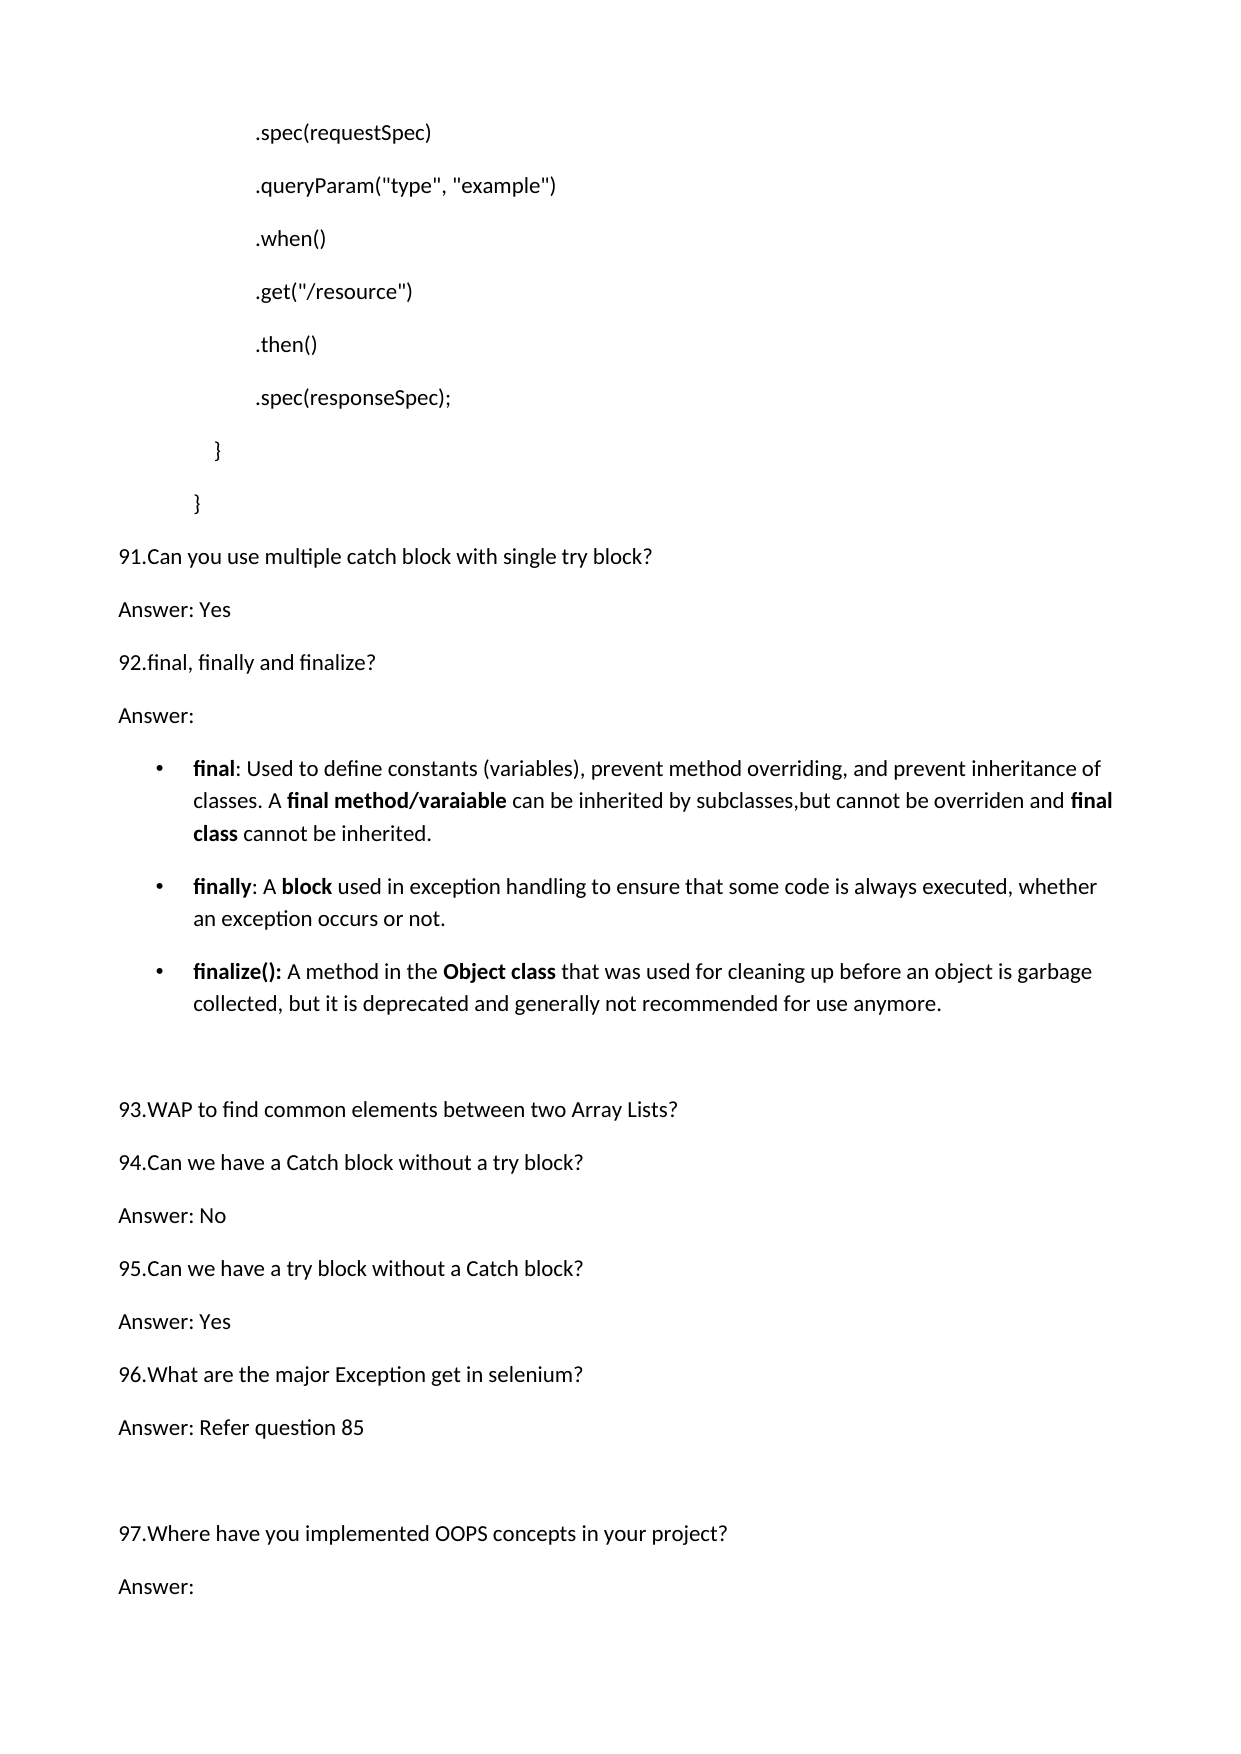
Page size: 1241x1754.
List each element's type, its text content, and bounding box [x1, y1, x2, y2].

text Answer: [118, 1572, 1122, 1600]
list finalize(): A method in the Object class that was used for cleaning up before an object is garbage collected, but it is deprecated and generally not recommended for use anymore. [156, 957, 1122, 1017]
text Answer: Yes [118, 595, 1122, 623]
text Answer: Yes [118, 1307, 1122, 1335]
text 93.WAP to find common elements between two Array Lists? [118, 1095, 1122, 1123]
text } [193, 489, 1122, 517]
text 92.final, finally and finalize? [118, 648, 1122, 676]
text Answer: Refer question 85 [118, 1413, 1122, 1441]
text 91.Can you use multiple catch block with single try block? [118, 542, 1122, 570]
list finally: A block used in exception handling to ensure that some code is always executed, whether an exception occurs or not. [156, 872, 1122, 932]
text .get("/resource") [193, 277, 1122, 305]
text 95.Can we have a try block without a Catch block? [118, 1254, 1122, 1282]
text .when() [193, 224, 1122, 252]
text Answer: [118, 701, 1122, 729]
text 96.What are the major Exception get in selenium? [118, 1360, 1122, 1388]
list final: Used to define constants (variables), prevent method overriding, and prevent inheritance of classes. A final method/varaiable can be inherited by subclasses,but cannot be overriden and final class cannot be inherited. [156, 754, 1122, 847]
text .then() [193, 330, 1122, 358]
text .spec(requestSpec) [193, 118, 1122, 146]
text } [193, 436, 1122, 464]
text .queryParam("type", "example") [193, 171, 1122, 199]
text 94.Can we have a Catch block without a try block? [118, 1148, 1122, 1176]
text 97.Where have you implemented OOPS concepts in your project? [118, 1519, 1122, 1547]
text .spec(responseSpec); [193, 383, 1122, 411]
text Answer: No [118, 1201, 1122, 1229]
